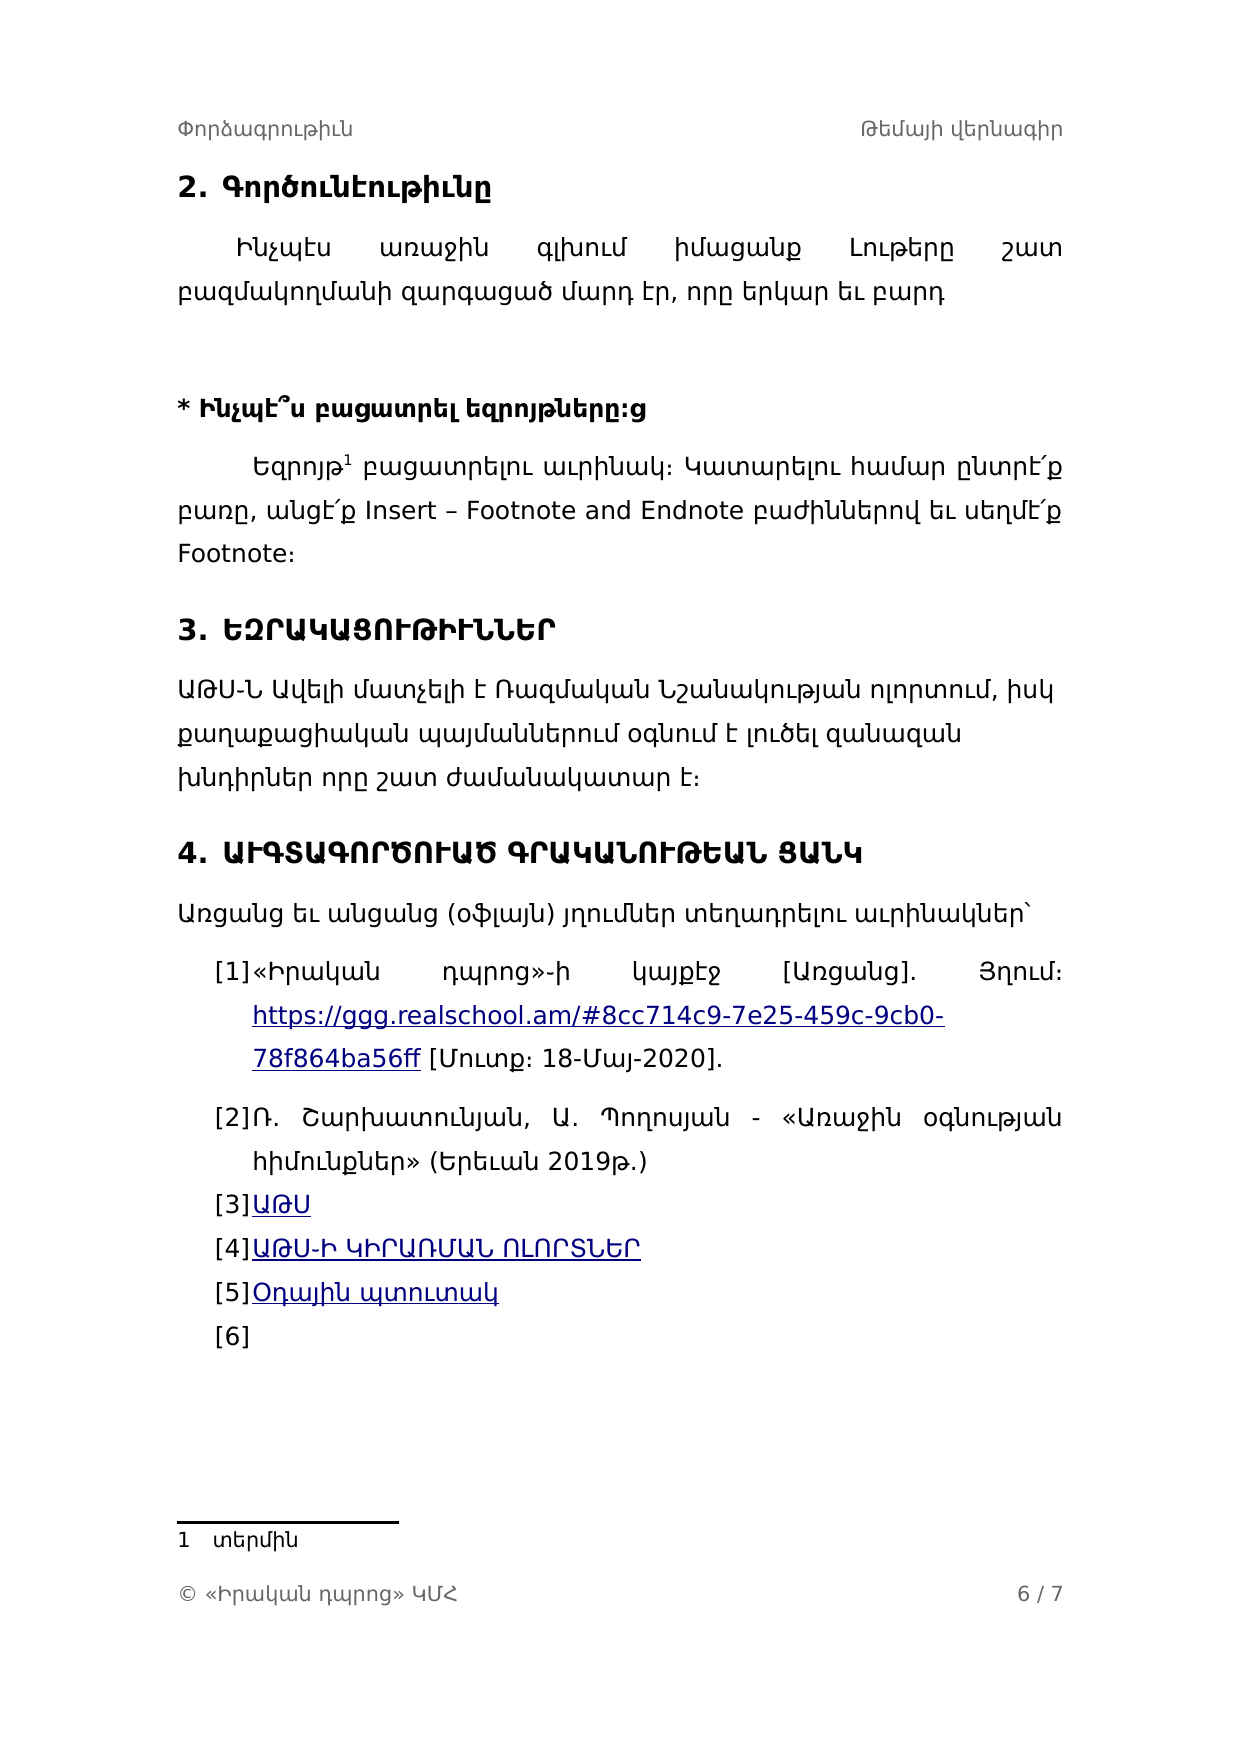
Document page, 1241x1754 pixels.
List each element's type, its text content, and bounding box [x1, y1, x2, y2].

subtitle ԵԶՐԱԿԱՑՈՒԹԻՒՆՆԵՐ [177, 613, 1063, 647]
subtitle Գործունէութիւնը [177, 171, 1063, 205]
list ԱԹՍ [214, 1191, 1063, 1220]
text Առցանց եւ անցանց (օֆլայն) յղումներ տեղադրելու աւրինակներ՝ [177, 899, 1063, 928]
list «Իրական դպրոց»֊ի կայքէջ [Առցանց]. Յղում։ https://ggg.realschool.am/#8cc714c9-7e25-459c-9cb0-78f864ba56ff [Մուտք։ 18-Մայ-2020]. [214, 957, 1063, 1074]
text Ինչպէս առաջին գլխում իմացանք Լութերը շատ բազմակողմանի զարգացած մարդ էր, որը երկար եւ բարդ [177, 233, 1063, 306]
list Ռ․ Շարխատունյան, Ա․ Պողոսյան - «Առաջին օգնության հիմունքներ» (Երեւան 2019թ․) [214, 1103, 1063, 1176]
text տերմին [177, 1528, 1063, 1553]
text ԱԹՍ֊Ն Ավելի մատչելի է Ռազմական Նշանակության ոլորտում, իսկ քաղաքացիական պայմաններում օգնում է լուծել զանազան խնդիրներ որը շատ ժամանակատար է։ [177, 676, 1063, 792]
list Օդային պտուտակ [214, 1278, 1063, 1307]
list ԱԹՍ֊Ի ԿԻՐԱՌՄԱՆ ՈԼՈՐՏՆԵՐ [214, 1234, 1063, 1263]
text * Ինչպէ՞ս բացատրել եզրոյթները։ց [177, 394, 1063, 423]
text Եզրոյթ բացատրելու աւրինակ։ Կատարելու համար ընտրէ՛ք բառը, անցէ՛ք Insert – Footnote and Endnote բաժիններով եւ սեղմէ՛ք Footnote։ [177, 452, 1063, 569]
subtitle ԱՒԳՏԱԳՈՐԾՈՒԱԾ ԳՐԱԿԱՆՈՒԹԵԱՆ ՑԱՆԿ [177, 836, 1063, 870]
